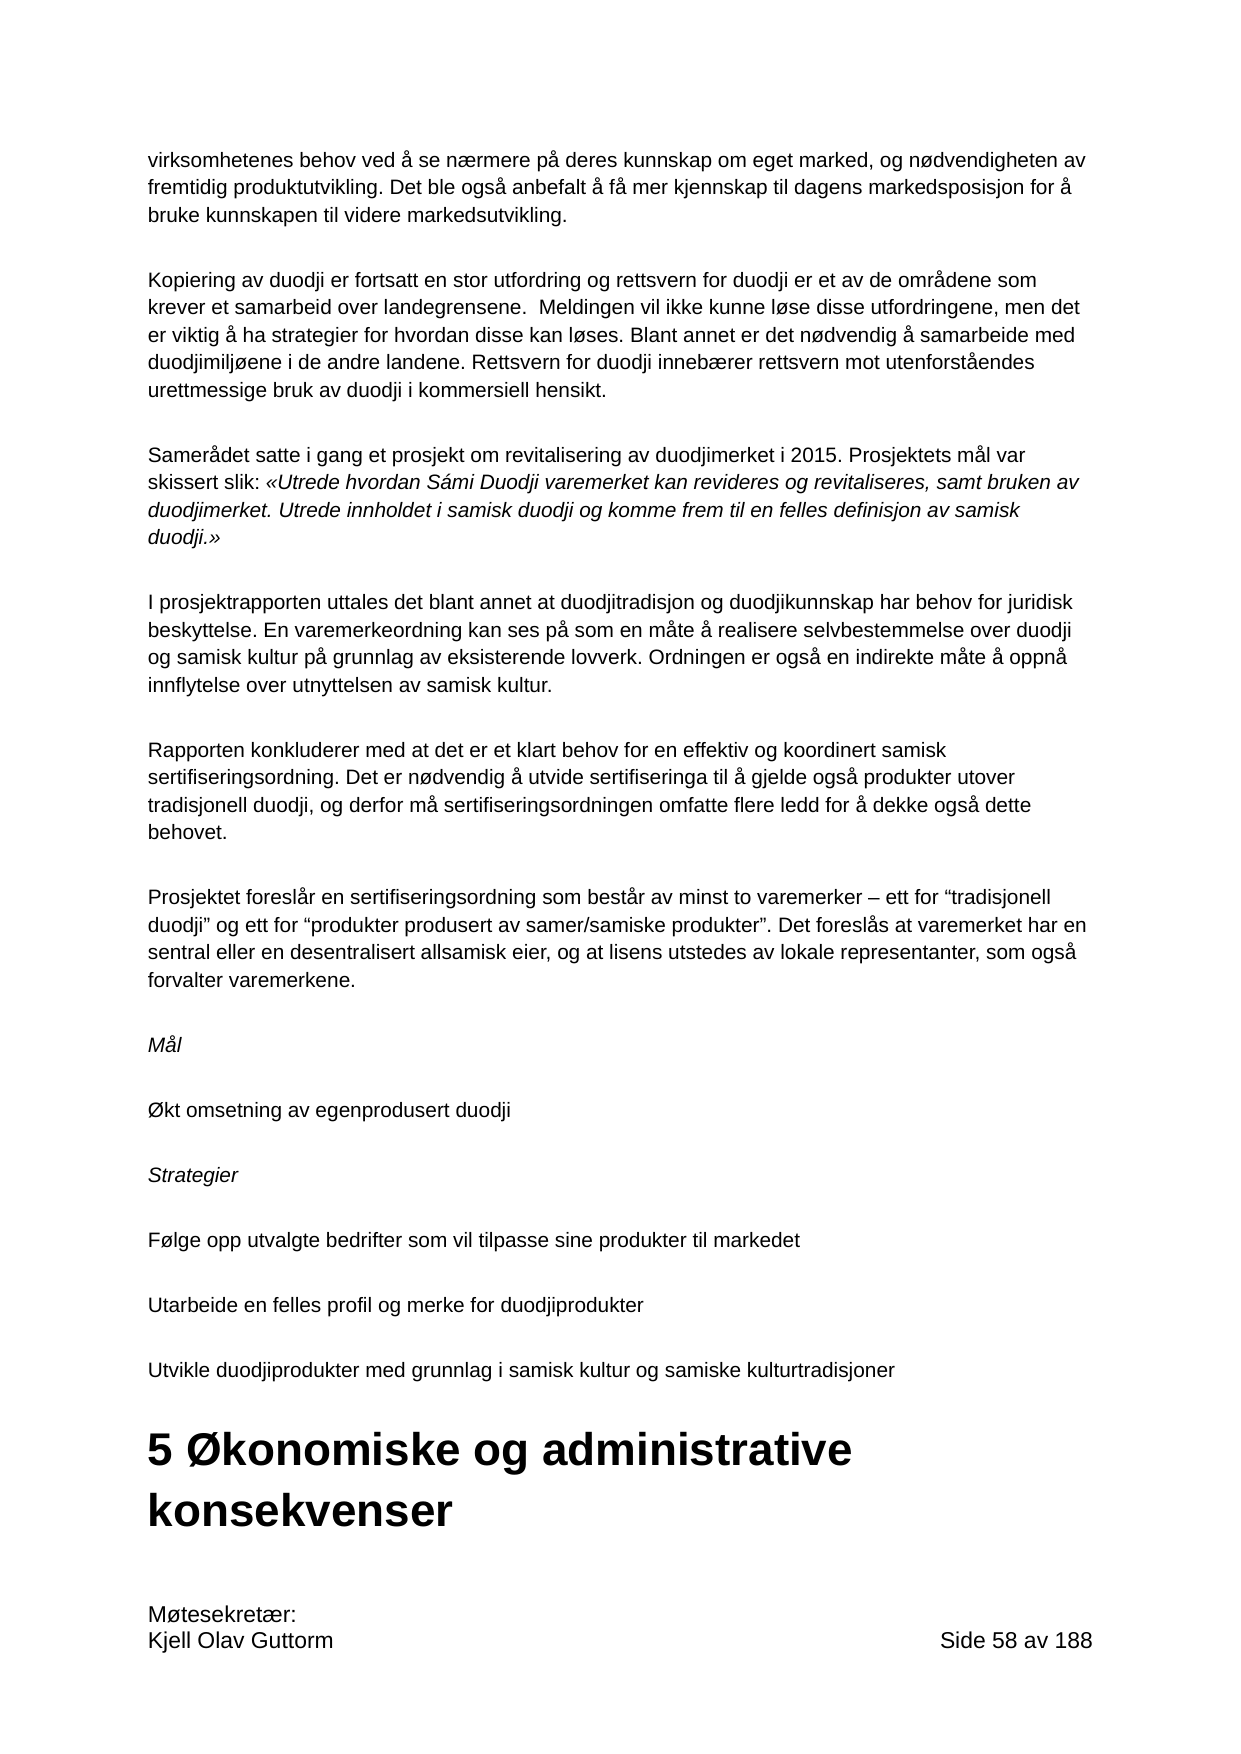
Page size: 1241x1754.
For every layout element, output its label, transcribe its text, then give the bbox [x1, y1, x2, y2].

table_header Forslag og merknader Sametingsrådets forslag til innstilling: Sametinget har drøftet Melding om duodji. Meldingen er vedlagt protokollen. Sametingsmelding om duodji 1 Innledning Dette er første gang Sametinget avgir en egen melding om duodji. Målet med meldingen er å utvikle et styringsdokument for duodji og signalisere tydeligere målsettinger for det politiske arbeidet. Sametinget må ha en langsiktig politikk og strategi for utviklingen av duodji. I likhet med andre næringer skjer det endringer blant annet i de økonomiske rammebetingelsene, rettsutvikling og innenfor duodjinæringen. Duodji er en kulturbærende næring som har stor betydning for samiske språk og kultur og samisk næringsutvikling. Det er viktig å sikre at duodji overlever både som kultur og næring. Duodji er også et viktig identitetsskapende element i det samiske samfunnet. Sametinget har et overordnet mål om å utvikle duodji som en framtidsrettet og attraktiv næring. Denne meldingen avgrenses derfor mot duodji som næring. Økt omsetning av egenprodusert duodji for et større marked står sentralt i Sametingets satsing. Med dette menes at duodjinæringen er istand til å tilpasse seg endringer og utfordringer i næringen, og at profesjonaliteten, inntjeningen og lønnsomheten i næringen økes. 2 Status duodjinæringen 2.1 Økonomisk rapport Det har blitt utarbeidet økonomiske rapporter om utviklingen i duodjinæringen siden 2006. Rapportene beskriver næringens økonomiske situasjon, og de årlige forhandlingene om næringsavtale for duodji tar utgangspunkt i denne. Rapportene viser økonomisk status for duodjiutøvere som har søkt driftstilskudd til Sametinget. Det er også gjort en sammenligning med tilsvarende oversikter for de tre foregående årene. Analysene er basert på data fra søknadene om forrige års økonomiske forhold. Oppsummert viser analyser fra økonomisk rapport 2016 at den gjennomsnittlige duodjiutøveren driver et enkeltmannsforetak, er kvinne og bosatt i Finnmark. Driftstilskuddet fra Sametinget er fortsatt en viktig faktor for utøverens økonomi. Uten driftstilskudd ville den gjennomsnittlige utøveren hatt et marginalt overskudd i sin virksomhet. Totalt blant søkerne var omsetning av egenprodusert duodji 8,5 millioner kroner. Gjennomsnittlig omsetning er ca kr 315.000. Det er stor variasjon i omsetningen av egenprodusert duodji for utøverne, fra 2,8 millioner kroner til 51.000 kroner. Sametinget antar at denne omsetningen også har andre ringvirkninger så som utsalgssteder for duodji, vanlige butikker, messearrangementer etc. I 2014 var kostnader til produksjonen større enn omsetningen i duodji. Det førte blant annet til at overskuddet (driftsresultatet)gikk ned i 2014. Ingen utøvere har rapportert underskudd i 2015 mot at det var 2 utøvere med underskudd i 2014. Det er for tidlig å si om det er en tendens eller ikke. Det var 27 søkere som sendte inn sine søknader på driftstilskudd i 2015 og 2016. Dette er 33 prosent av de registrerte duodjiutøverne. Dette er et markert færre antall søkere enn fra 2013 og tidligere år. Rapporten sier ikke noe om årsaken til nedgang i antall søkere. Det kan tenkes at søkertekniske forhold, naturlig avgang og kontroll av regnskap som Sametinget startet med i 2012 kan bidra til en forklaring. Tabell 2.1: Andelen søkere av alle registrerte utøvere Tallgrunnlaget for rapportene dermed er noe spinkelt til å trekke generelle konklusjoner om den økonomiske utviklingen i duodji. Med få respondenter kan mindre endringer føre til store relative utslag i statistikken. Likevel gir det oss en pekepinn over den økonomiske utviklingen i duodjinæringen. Den gjennomsnittlige duodjiutøveren er (for søknadsåret 2016): Vedkommende utøver driver et enkeltmannsforetak , er kvinne og bosatt i Finnmark. Av en total omsetning på 298.000 utgjør egenproduksjon av duodji 220.000. Omsetningen er på samme nivå som 2014, mens andelen egenproduksjon er gått noe ned. Driftsresultatet er 40 prosent, en økning på 13 prosent i forhold til tallene fra 2014 Driftstilskuddet er fortsatt en viktig faktor for utøverens økonomi. Uten driftstilskudd ville den gjennomsnittlige utøveren hatt et marginalt overskudd i sin virksomhet. I 2015 var det ingen utøvere med underskudd, mens det i 2014 var to og fire i 2012. Ti av søkerne i 2015 unngikk underskudd på grunn av det mottatte driftstilskuddet. Duodjiaktøren som har rapportert inn sine tall for 2015 er ikke så veldig ulik den aktøren som har rapportert sine tall tidligere år. For søknadsåret 2015 og 2016 kommer 67 prosent av søkerne fra Kautokeino og Karasjok. Andelen søkere fra Kautokeino er stabilt. Det er en liten nedgang i antall søkere fra Karasjok og en tilsvarende liten økning av søknader fra andre steder. I gruppen andre inngår søknader fra Nesseby, Tana, Porsanger, Kåfjord, Røros, Nordreisa, Sørfold og Sørreisa. Det er fortsatt en klar overvekt av kvinnelige søkere (70 prosent) – det samme som forrige år. Denne kjønnsfordelingen har vært relativt stabil siden 2010. Rapporten sier ikke noe om aldersfordeling på søkerne. For søknadsåret 2015 kom to søknader fra aksjeselskaper, resten var enkeltmannsforetak. I 2016 var det tre søknader fra aksjeselskap, resten er enkeltmannsforetak. For søknadsåret 2015 har en fjerdedel av søkerne formell utdanning i duodji. Med formell utdanning menes fagbrev eller høyere utdanning. Rapporten tar ikke for seg den tradisjonelle kunnskapsoverføringen som skjer i hjemmet. Seks personer har fagbrev og én person har høyere utdanning. Det er like mange personer som rapporterer at de har fagbrev innen duodji i 2012 som i 2014. I 2012 var det seks personer som rapporterte at de hadde høyere utdanning. For søknadsåret 2016 har ca 40% formell utdanning innen duodji. Åtte personer har fagbrev og to personer har høyere utdanning. Totalt var omsetning av egenprodusert duodji 7,3 millioner kroner i 2015 mot 8,5 millioner i 2016. Gjennomsnittlig omsetning er kr 303 000 i 2015 og ca kr 315 000 i 2016. Det er stor variasjon i omsetningen av egenprodusert duodji for utøverne, fra over 2 millioner kroner til 50 000 kroner. I 2014 viser tallene at driftsresultatet er redusert fra kr 107 000 i 2008 til kr 103 000. Dersom vi utelater de to store utøverene for 2014 får vi et fall i både inntekter, kostnader og resultat. Nedgang i gjennomsnittlige totale inntekter på kr 52 000, mens driftsresultatet viser en nedgang på kr 28 000. Når vi utelater de tre største utøverne i materialet for 2015 får vi et fall i både inntekter, kostnader, mens driftsresultatet fortsatt viser en stigning. Nedgang i gjennomsnittlige totale inntekter på kr 55.000, mens driftsresultatet viser en økning på kr 15.000. Av de 27 søkerne i 2015 har 12 utøvere (44 prosent) inntekter utenom duodji. Tre av disse har andre inntekter som er større enn inntektene fra duodji-aktiviteten. Fem av disse har relativt små (marginale) andre inntekter. De fire siste har andre inntekter rundt halvparten av duodji-inntektene. Av de 27 søkerne i 2016 har 10 utøvere (37 prosent) inntekter utenom duodji. Tre av disse har andre inntekter som er større enn inntektene fra duodji-aktiviteten. Tre har relativt små (marginale) andre inntekter. De fire siste har i gjennomsnitt andre inntekter rundt halvparten av duodji-inntektene. Som tidligere år er det for søknadsåret stor variasjon mellom den utøver som har den høyeste totale inntekten (ca 3,3 mill) og den utøver med den laveste (51.000). Det er et relativt markert skille i utviklingen i gjennomsnittlige inntekter og kostnader fram til 2010 og etter 2010. Tallene for 2014 viser en liten tilbakegang fra 2012, men fortsatt en stigning i forhold til 2010. Tallene for regnskapsåret 2015 for samtlige utøvere viser at selv om økningen i kostnader og inntekter flater noe ut går driftsresultatet opp med ca 10 %. Rapportene for 2015 og 2016 viser at den viktigste salgskanalen er direkte salg. Praktisk talt alle mener dette er viktig. Men også messer – som langt på vei også er en direkte salgskanal – kommer høyt opp. Internett og postordresalg anses som de minst viktige salgskanalene. 2.2 Definisjon av duodji Ved utformingen av en langsiktig politikk for duodjinæringen er det nødvendig å ha en oppfatning om hva duodji er. Hvor går grensen mellom et kommersielt masseprodusert produkt og duodji? Hvilken vekt skal samisk kultur skal ha i den framtidige utviklingen av duodji? Samtidig skaper samisk nydesign nye markeder og nye kundegrupper. For enkelte er samisk inspirerte klær en viktig del av den samiske identiteten. Duodjiproduksjonen vil endre seg med utviklingen i resten av samfunnet. Det kommer nye materialer, nye produkter, ny design, nye produksjonsmetoder, nye råvarer og nye markeder. Det er ulik grad av mekanisering innenfor duodjinæringen og det er også ulike oppfatninger om hvilke materialer som kan tillates i duodjiproduksjonen. Dette skaper utfordringer ved en definisjon av duodji, og en definisjon må av den grunn være såpass fleksibel og overordnet at den tar hensyn til blant annet framtidige endringer. Innenfor duodjinæringen finner vi dag både tradisjonell duodji og ny samisk design. Siden duodji kan være så mangeartet, har det over lengre tid vært forsøkt å få til en felles definisjon av duodji. De samiske duodjiorganisasjonene Sámiid Duodji og Duojáriid Ealáhussearvi kom i 2014 fram til at en detaljert definisjon for all duodji ikke er mulig, men ble enige om en felles overordnet definisjon av duodji: «Duodji er et samisk samlebegrep for all form for skapende aktiviteter utformet av duojár. Dette omfatter håndverk, brukskunst og bearbeidede materialer med basis i samisk kultur og tradisjoner. Duodjiproduksjon( duoddjon) omfatter fremstilling av egenproduserte kvalitetsvarer, bruksting, gjenstander og klær som gjenspeiler samisk levemåte og kulturtradisjoner både når det gjelder valg og bearbeiding av råmaterialer, samt den estetiske utfoldelsen ved formgivning, utforming og produksjons metode.» Sameslöjdstiftelsen Sámi Duodji i Sverige definerer duodji som:”Sámi duodji, samiskt hantverk, är den samiska benämningen för handgjorda samiska produkter som kläder, husgeråd, redskap och utsmyckning. Hantverket har en lång tradition. Grunden för samiskt hantverk är också idag material från naturen. Samiskt hantverk är utfört efter gammal tradition och tillpassat nya tekniker och användningsområden från ort till ort. Med duodji menar vi den slöjd och det konsthantverk som tillverkats av samer, dvs. det som utgår från samiska traditioner, samiskt formtänkande, samiska mönster och färger. Ordet duodji används också som ett äkthetsmärke för sameslöjd och samiskt konsthantverk. Det handlar i första hand om hantverket och om den samiska livsformen i andra hand.” I forbindelse med arbeidet som Samerådet har igangsatt om revitalisering av duodji merke, så har det vært forsøkt å få en felles definisjon av duodji over landegrensene. Dette har imidlertid ikke latt seg gjøre. Sametinget ser at en detaljert definisjon av duodji er en utfordring, og det er et spørsmål om en slik definisjon er hensiktsmessig. Det er viktig å ikke lage en så snever ramme for duodji som kan bidra til å hemme en naturlig utvikling av næringen. En snever definisjon kan på sikt svekke betingelsene for en lønnsom næringsutvikling. En definisjon må av den grunn være såpass fleksibel og overordnet at den tar hensyn til blant annet framtidsretta utvikling i duodjinæringen. Sametinget mener derfor at definisjonen som duodjiorganisasjonene Sámiid Duodji og Duojáriid Ealáhussearvi kom fram til i 2014 vil være dekkende for det videre arbeidet. 2.3. Aktører i duodji Duodjiorganisasjonene Sámiid duodji og Duojáriid Ealáhussearvi og Sametinget undertegnet en hovedavtale for duodjinæringen 29.03.05. I avtalen går det fram at partene skal føre forhandlinger om en løpende næringsavtale for duodji med tiltak som tar sikte på en utvikling av næringen i samsvar med de politiske mål og retningslinjer for næringen som til enhver tid er vedtatt i Sametinget. Den største aktøren i duodji, Duodjeinstituhtta, er ikke en del av forhandlingene om næringsavtale for duodji. Duodjiorganisasjonene er Sametingets viktigste samarbeidsaktører innen duodjinæringen. Organisasjonene oppnevner blant annet medlemmer til fagutvalg for duodji og økonomisk utvalg. De utarbeider også en rekke utredninger og rapporter som danner viktige beslutningsgrunnlag også for Sametinget. Sámiid duodjis formål er å fremme duodjiutøvernes interesser økonomisk, faglig, sosialt og kulturelt. Organisasjonen skal blant annet bedre duodjiutøvernes rammebetingelser. Den skal også være pådriver for utvikling av kulturbærende og næringsrettet duodjivirksomhet. Duojáriid Ealáhussearvis formål er å arbeide for at den enkelte duodjiprodusent får tilfredsstillende arbeidsbetingelser og utviklingsmuligheter. Organisasjonen skal også fremme bedre rammevilkår for enkeltprodusenters lønnsomhet. Tabell 2.2 Medlemsutvikling i Sámiid Duodji og Duojáriid Ealáhussearvi fra 2012 – 2016: Siden 2012 har antall medlemmer i Sámiid Duodji økt fra 170 til 193 i 2016. Duojáriid Ealáhussearvi er en mindre organisasjon enn Sámiid Duodji, og her har medlemsutviklingen mer eller mindre vært stabil de siste årene. Stiftelsen Duodjeinstituhtta har en viktig rolle i forhold til utvikling og veiledning av duodjifaglige spørsmål og regionale utviklingsprosjekter. Duodjeinsituhttas hovedmål er å fremme næringsutvikling med utgangspunkt i tradisjonell duodji. Instituttet skal være et landsomfattende teknisk og faglig kompetanse miljø innen duodji. Duodjeinstituhtta skal også medvirke til å utvikle og bistå med fagkompetanse innen duodji, yte bistand og produktutvikling og produksjonsveiledning, initiere til å delta i forsøks- og utviklingsarbeid. Duodjienstitutuhtta har i 2017 5 lærlinger og en lærekandidat. Opplæringskontoret i reindrift og duodji har hovedkontor i Kautokeino. Opplæringskontoret har tilbud om fagopplæring til lærekandidat eller lærling innenfor duodjinæringen. Et av vilkårene for bli tatt opp som lærling er at vedkommende har videregående skole innenfor duodjifaget. I perioden 2012 til 2016 har 16 lærlinger/ lærekandidater fått fagbrev. Det er også flere som har utsatt fagprøven til 2017. Tabell 2.3 Oversikt over antall lærlinger med fagprøve fra 2012 – 2016 (Opplæringskontoret for reindrift og duodji, 2017): Sametinget finansierer alle ovennevnte aktørene gjennom Sametingets årlige budsjettforhandlinger. 3 Sametingets virkemidler Sametinget avsetter og bruker betydelige midler til duodji. I 2017 var det satt av kr 34,5 millioner til næringsformål. Av dette er 14 millioner avsatt til duodji. Dette innebærer at 40 % av næringsbudsjettet er satt av til duodji. Regnskapet for 2016 viser at det ble brukt ca kr 15 millioner til duodji. Dette innebærer at i 2016 ble 46 % av midlene som Sametinget disponerer til næring, brukt til duodji. Tabell 3.1 Sametingets budsjett for duodjinæringen for 2016 Sametinget satte i 2016 av 7,9 millioner kroner til Næringsavtalen, 4,5 millioner til Duodjeintituhtta og nær 1,6 millioner kroner til Oppplæringskontoret i budsjettet for 2016. 3.1 Hovedavtalen for duodji Hovedavtalen for duodji ble vedtatt i 2005 og endret den 19.3.2007. Avtalen er inngått mellom Sametinget og duodjiorganisasjonene Landsorganisasjonen Sámiid Duodji og Duojáriid Ealáhussearvi. Avtalen angir blant annet retningslinjer og grunnlag for forhandlinger om næringsavtale for duodji og innretningen av duodjiregisteret. 3.2 Næringsavtalen for duodji Næringsavtalen for duodji, som årlig fremforhandles mellom duodjiorganisasjonene Sámiid duodji og Duojáriid Ealáhussearvi og Sametinget, er Sametingets viktigste redskap for utvikling av duodji. Målet for næringsavtalen er å utvikle en næringsrettet duodji med økt lønnsomhet og omsetning av egenproduserte varer. Næringsavtalen inneholder blant annet driftstilskudd til duodjiutøvere, investerings- og utviklingstilskudd, etablerertilskudd, velferdsordninger, salgsfremmende tiltak og tilskudd til organisasjoner. I tillegg inneholder næringsavtalen tiltak som avtales under forhandlingene så som kompetansehevende tiltak, merkevarebygging, tiltak innen salg og markedsføring etc. Partene setter av en totalramme og duodjimidlene øremerkes i en egen avsetning. Gjennom Sametingets årlige budsjettforhandlinger avsetter deretter Sametinget midler til duodjiformålene. Dette gjelder både tiltakene som er fremforhandlet, og direkte tilskudd til Duodjeinstituhtta og Opplæringskontoret for reindrift og duodji. Sametingsrådet fastsetter regelverk for disse virksomhetene. Driftstilskudd Driftstilskuddsordningen gjelder for duodjibedrifter som produserer tradisjonell duodji, og som er godkjent i duodjiregisteret. Fagutvalget i duodji er oppnevnt av duodjiorganisasjonene. Det er Fagutvalget i duodji som foretar en konkret vurdering av hvert produkt og vedtar om søker kan godkjennes i duodjiregisteret eller ikke. Duodjiproduktene godkjennes enkeltvis, og fagutvalget legger til grunn ulike kriterier i denne vurderingen. Fagutvalget vurderer blant annet om produktet har basis i samisk kulturtradisjon, graden av maskinbearbeiding, hvilke materialer som er brukt, kvaliteten og bruken av produktet. Samisk design kan ikke omfattes av driftstilskuddsordningen, men samisk design omfattes av andre ordninger innenfor duodji og kulturnæring som Sametinget forvalter. For å kunne bli vurdert i duodjiregisteret, så er det et krav om at søker skal tilfredsstille vilkårene for registering av Sametingets valgmanntall, men trenger ikke å stå i mantallet. Avtalepartene har i flere omganger vurdert om kravet til etnisitet skal slettes, men er blitt enige om å videreføre det. I følge økonomisk rapport for duodjinæringen, har driftstilskudd blitt en viktigere del av duodjiutøverens økonomi enn tidligere. Uten driftstilskudd ville den gjennomsnittlige utøveren hatt underskudd i sin virksomhet. En utfordring med denne ordningen er at det ikke finnes en omforent definisjon av hva duodji er. Det er ulike oppfatninger blant annet om i hvor stor grad en kan tillate maskinbearbeiding av produkter før det ikke lenger kan defineres som duodji. 3.3 Sametingets satsing på kulturnæring – Dáhttu Sametinget startet i 2012 en egen satsning for å jobbe med utviklingen av en mer lønnsom samisk kulturnæring. Et av satsningsområdene var å gjennomføre bedriftsutviklingsprogram for kulturnæringen, kalt Dáhttu. Dette er et nettverks- og bedriftsutviklingsprogram for kulturnæring som er utviklet av Kreativ Industri på oppdrag fra Sametinget. Gjennom Dáhttu får samiske kulturnæringsaktører blant annet arbeide med forretningsidé, etableringshjelp og strategiutvikling. Hvert program har plass til 12 kulturnæringsutøvere som har ønske og vilje til å skape en lønnsom bedrift. En sentral målsetting med programmet er også å skape et nettverk mellom aktørene. Programmet går over ett år og inneholder tre samlinger samt at hver deltager får 30 rådgivningstimer hver. Målet er at etter endt program skal flere kunne leve av sin kulturnæringsbedrift. Et slikt program ble også gjennomført for duodjiutøvere. Her deltok 12 bedrifter hvorav 10 kom fra Finnmark og 2 fra Troms. Resultatene fra samlingen er det vanskelig å si noe om ennå, men i spørreundersøkelsen etter gjennomført program svarte mange av bedriftene at de opplevde en økt lønnsomhet og økt kompetansenivå etter samlingene. Sametinget har videreført denne satsningen i nye tre år fra 2017, som duodjinæringen også vil kunne dra nytte av. 4 Innsatsområder Duodji er en viktig kulturbærer, og Sametinget mener det bør være mulighet til å utvikle en mer næringsrettet duodji. Duodjinæringen skal være lønnsom, samtidig skal det være rom for utvikling, både den tradisjonelle duodjivirksomheten og nye produkter med basis i samisk kultur. Sametingets hovedmål for duodji i næringssammenheng er å utvikle duodji som en framtidsrettet og attraktiv næring i samiske områder. Duodjinæringen må ses i sammenheng med samiske kulturnæringer, og generelt det vekst- og utviklingspotensialet som ligger her. I utviklingen av kulturnæringsbransjen er det et fokus på kompetanse, fordi det forventes vekst i nettopp disse bransjene i framtida. Duodjinæringen opplever internasjonal konkurranse fra virksomheter som ikke har sin bakgrunn i samisk kultur. Noen duodjiutøvere har fokus på sitt håndverk og ikke nødvendigvis på lønnsomhet i seg selv. I denne sammenheng er det sentralt at duodji er en kulturbærende næring som har stor betydning for samisk kultur og språk. Sametinget vil allikevel fortsette arbeidet med å utvikle duodji som næring med fokus på lønnsomhet, samtidig som bevaring og utvikling av samisk kultur ligger i bunn. Sametinget er opptatt av at duodji har gode økonomiske vilkår og videreutvikles både som næring og kultur. Duodji er også en del av identitetsskapende virksomhet. Innsatsområde 1 - Rekruttering Utfordringer Rekruttering til duodjinæringen er liten. Sametinget har tilskuddsordninger både for elever i videregående skole og høgskole, hospitering hos etablerte bedrifter og en støtteordning for opplæringskontor. Duodjeinstituhtta har også en veiledningsvirksomhet og tar imot lærlinger. Allikevel er det et fåtall av disse som etablerer seg som duodjiutøvere på heltid etter endt utdanningsløp. Av de som etablerer seg er det flest enkeltmannsbedrifter, som ofte baserer seg på de samme produktene som andre utøvere har og i det samme markedet, og dette kan virke begrensende for bedriftens vekst. Rekruttering til duodjinæringen vil fortsatt være viktig, og at det finnes stipend til elever, studenter og til lærlingordningen. Regionalanalyse for samisk område 2016 (Telemarksforskning) viser at samiske områder har lavere etableringsfrekvens i næringslivet enn andre områder i landet. Andre analyser viser at flere samiske bedrifter ikke har som mål å vokse, men er tilfreds med at bedriften går med overskudd og at bedriften klarer seg økonomisk. For Sametinget vil det være av interesse å få mer kunnskap om hvorfor unge ikke etablerer duodjivirksomheter på heltid etter endt utdanning. Den økonomiske rapporten for duodji for 2015 og 2016 viser at Sametinget i liten grad har lyktes i å stimulere til vekst i næringen, til tross for økte virkemidler gjennom driftstilskuddsordninger for områder utenfor Finnmark. I dag finnes det få duodjibedrifter utenfor Finnmark. Det er en målsetting å øke rekruttering til duodji i det lule- og sørsamiske området, og øke kommersialiserings- og inntjeningspotensialet i disse områdene. Duodjeinstituhtta har veiledningsvirksomhet også i Troms, Nordland og i sørsamisk område. I tillegg har Arran hatt en satsning på duodji. Mye av denne virksomheten er knyttet til grunnleggende kurs innen duodji og veiledning. Det er imidlertid få etablerte duodjibedrifter i disse områdene. Utfordringen er å heve kompetansen i duodji og med det videreføre den immaterielle kulturarven innen duodji i kyst-, lule- og sørsamiske områder. Siktemålet må være å bevare og utvikle denne kulturarven og også forsøke å skape levedyktige duodjivirksomheter. For mange er duodji og produksjon av samisk inspirerte klær en viktig identitetsskapende virksomhet. En viktig forutsetning for at duodjinæringen skal utvikle seg er at denne utviklingen er tilpasset andre trender i det samiske samfunnet. Oppvisninger av klær, catwalk etc skaper nysgjerrighet og kreativitet. Slike arrangementer skaper større interesse for samisk kultur og kan være med på å motivere unge til å starte med nye virksomheter. Det forholdet at folketallet går nedover i samiske områder og byene vokser gjør at slike identitetsskapende elementer blir viktigere for unge som bor utenfor de tradisjonelle samiske områdene. Sametinget må vurdere flere satsinger på områder utenfor Indre-Finnmark, slik at ulike typer duodji, tradisjoner og teknikker videreføres og utvikles. Den tradisjonelle kunnskapsoverføringen i hjemmet, kulturinstitusjoner og duodjiorganisasjonenes virksomhet som bidrar til å få opp interessen for duodji, vil være viktig i en slik sammenheng. Mål Sikre rekruttering av unge til duodjinæringen Strategier Videreutvikle gode finansieringsordninger for unge Utrede mulige årsaker til lav etableringsfrekvens Arbeide for rekruttering gjennom kursvirksomhet Innsatsområde 2 – Lønnsomhet Utfordringer I likhet med andre næringer er lønnsomhet avgjørende for en gunstig utvikling i en næring. Næringsavtalen i duodji er et av de virkemidlene Sametinget har til å sikre en næring i utvikling. Til tross for at Sametinget har gunstige finansieringsordninger, så øker ikke lønnsomheten i duodji. Det kan være flere årsaker til at lønnsomheten i duodji ikke øker. For det første har tradisjonell duodji arbeidskrevende og tidkrevende prosesser for å hente ut og bearbeide råmaterialer. For det andre er prissetting av produktene en utfordring. Prisene er i stor grad relatert til tilbud og etterspørsel etter en vare. I rapportene går det fram at prisene for duodjiproduktene ikke øker i takt med prisstigningen ellers i samfunnet. Kostnadene øker mer enn inntektene. Næringen selv bør i stor grad være med å sette føringer i hvordan duodjiproduktene skal prissettes. Vi antar at en del av denne utfordringen også dreier seg mot problemet med å nå ut til større markeder, se nærmere innsatsområde 5, «Større markeder». Utfordringen vil være å øke lønnsomheten i tradisjonell duodji. I den videre satsingen på duodji bør det vurderes om det er mer hensiktsmessig å skille ut nydesign/ moderne duodji og knytte mer opp mot den satsingen som skjer i kulturnæringer. De fleste duodjiutøvere er enkeltpersonsforetak som i liten grad har formalisert kontakt med andre utøvere. For enkelte vil samarbeid og nettverk med andre aktører kunne være positivt både for den faglige utviklingen og ikke minst for lønnsomheten. Det gjelder spesielt de som nettopp har etablert ny virksomhet. Sametinget har i sine bedriftsutviklingsprogrammer prioritert nettverksbygging nettopp med den hensikt å bedre lønnsomheten. Samarbeid med andre utenom duodjinæringen kan åpne nye markeder. Spesielt gjelder det reiselivsnæringen og arrangørmarkedet. Fordelen med det er at duodjiutøveren lettere når potensielle nye kunder uten at det koster all verden. Det vil også gi en vinn-vinn situasjon i og med reiselivsnæringen samtidig får presentert levende samisk kultur og lokalproduserte kvalitetsprodukter. Noen duodjiutøvere er avhengig av å bruke råvarer fra naturen. Utfordringen for disse er at de ikke har en lovfestet rett til motorisert ferdsel i utmarka i forbindelse med råvareinnhenting. De er avhengig av å få dispensasjoner fra motorferdselsforbudet. En slik praksis fører til merarbeid for duodjiutøverne. Motorferdselsloven må endres slik at duodjiutøverne likestilles med andre næringsutøvere som har slik rett. For å kunne ha en levedyktig duodjinæring må det være et fokus blant annet på produktutvikling, design, hospitering, veiledning, utdanningsstipend, investeringer og marked og salg. Enkelte har behov for å fornye driftsapparatet og se på nye produksjonsformer. Sametinget må fortsatt prioritere tilskudd til investeringer, etablerertilskudd og bedriftsutvikling. Det vil være naturlig å prioritere samarbeids- og utviklingsprosjekter, markedsanalyse og salgs- og markedsføringstiltak. Mål Øke lønnsomheten i duodji Strategier Videreføre finansieringsordninger for utviklings- og investeringstiltak Formalisere samarbeid og nettverk mellom duodjiutøvere Lette tilgangen til utmarka for å hente inn råvarer Innsatsområde 3 – Virkemidler tilpasset duodjinæringen Utfordringer Tilskuddsordningene i duodji blir som oftest fastsatt under forhandlingene om en næringsavtale. Endringer av disse skjer etter behov og følger i stor grad også de krav som Sametinget setter for andre tilskuddsordninger. Den ordning som har vært oftest i fokus er driftstilskuddet til duodjiutøverne. Driftstilskudd skal sikre at duodjiutøvere kan drive næringsvirksomhet med overskudd. Dette tilskuddet er ment å dekke merkostnader som er bundet til mye bruk av arbeidskraft, og der det er utfordringer med å mekanisere produksjonen. Dette tilskuddet har også hatt stor betydning i å sikre den tradisjonelle duodjiutøvelsen. Utfordringen med driftstilskuddsordningen kan oppsummeres i to deler: Den økonomiske utviklingen i næringen og forvaltningen av driftstilskuddsordningen. I tillegg er også duodjiregisteret et register som baserer seg på etnisitet, og det å ha et register som baserer seg på etnisitet er problematisk. Den økonomiske utviklingen i næringen Økonomiske rapport (2016) viser at nærmere halvparten (12 av 27 utøvere) av duodjiutøvere hadde inntekter utenom duodji. Når den gjennomsnittlige bruttoomsetningen var kr 200 000 i 2014 sier det seg sjøl at nettoinntekten blir lav når alle driftskostnadene trekkes i fra. Driftsresultatet har ligget på rundt kr 100 000 over flere år noe som må betraktes som meget lavt. Det kan trekkes i tvil om driftstilskuddordningen har fungert i forholdet til målet, som har vært å øke lønnsomheten i duodjinæringen. Det er bekymringsfullt at driftstilskuddsordningen ikke har ført til en større lønnsomhet i næringen. Forvaltning av driftstilskuddsordningen Duodjiutøvere er selvstendig næringsdrivende og må følge de lover og regler som gjelder blant annet for regnskapsføring. Kontroller, som Sametinget har fått gjennomført i 2012, 2014 og 2015 viser at flere duodjiutøvere har mangler i sitt regnskap. Det er blant annet store utfordringer med dokumentasjon av hva som omsettes av egen produsert duodji og hvordan regnskapet settes opp. I andre næringer som har slik næringsstøtte er det slakterier og meierier etc som gir opplysninger om omsetning. Kontrollordningene for disse er enkle og kontrollene er etterprøvbare. I kontrollene, som Sametinget har fått gjennomført er det også avdekket salg mellom nærstående, manglende sporbarhet og regnskapsføring. I flere saker er det oppstått tvil om produktene er souvenirer eller duodji. Praktisering av ordningen viser at selv i produksjoner som har høy grad av maskinell behandling, datastyring etc så er disse også blitt en del av duodjibegrepet, og dermed berettiget til driftstilskudd. Ordningen er en passiv ordning som i liten grad fører til utviklingsarbeid innenfor duodjinæringen. Alternativer til en driftstilskuddsordning Disse utfordringene har vært vurdert i flere omganger i Sametinget, og flere alternativer til en driftstilskuddsordning har vært drøftet. Driftstilskuddsforvaltningen kan forenkles, endres eller avvikles. Det første alternativet som kan forenkle og effektivisere forvaltningen av ordningen for alle parter på, er å stille krav om at søker skal ha autorisert regnskapsfører. Autorisert regnskapsfører kan attestere søkers omsetning av egenprodusert duodji. Utfordringen er imidlertid er at regnskapsførere ikke har duodjifaglig kompetanse til å vurdere om det er duodji eller ikke. Det andre alternativet er å oppheve duodjiregisteret, slik at ved hver søknad vurderes både søkers produkter og dokumentasjon av egenprodusert duodji. Dersom noen av disse to alternativene skulle bli valgt, så vil man videreføre den passive driftsstøtteordningen uten av det ville øke lønnsomheten i duodji. Det tredje alternativet er å avvikle driftstilskuddsordningen og å erstatte den med en ny virkemiddelordning eksempelvis et 3-årig arbeidsstipend. Stipendet kan ha som målsetting å øke produksjonen, lage nye produkter eller nye produksjonsformer, design, kompetanseheving e.l. Et slikt arbeidsstipend vil kunne videreutvikle duodjinæringen og øke inntjeningen for den som mottar stipend. Ordningen med driftstilskudd er blitt såpass utfordrende og arbeidskrevende å forvalte at det ikke er hensiktsmessig å videreføre en slik ordning. En avvikling av driftsstøtten til fordel for utviklingsretta tiltak vil gjøre det enklere å prioritere tiltak som er tilpasset utviklingen i duodjinæringen og i samfunnet for øvrig. Det å prioritere arbeidsinnsats mot utviklingstiltak vil på sikt føre til at flere unge vil kunne velge en framtid i duodjinæringen. Duodjiorganisasjonene vil være viktige samarbeidspartnere i å lage ordninger som er tilpasset duodjinæringen. Tilskudd til investering, utviklingstiltak, hospitering og etablerertilskudd fungerer hensikstmessig og disse kan uten videre tilpasses behovene i duodjinæringen og utviklingen ellers i samfunnet. Mål Øke lønnsomheten i duodji Strategier Tilpasse tilskuddsordningene slik at de sikrer en fremtidsrettet duodjinæring Erstatte dagens ordning med driftstilskudd med en arbeidsstipend-ordning Innsatsområde 4 - Kompetanseheving Utfordringer Duodjinæringen har behov for kompetanseheving på ulike nivå. Sametinget har satset på bedriftsutviklingsprogrammer også innenfor duodji gjennom sin kulturnæringssatsning. Innad i duodjinæringen er det diskusjoner hvorvidt veiledningsvirksomheten klarer å heve kompetansen i duodjinæringen, og om de midlene som settes av til veiledning skaper mer sysselsetting, eventuelt om lønnsomheten øker. Utfordringen vil være å avklare om hvordan kompetansehevingen skal skje i duodjimiljøene, og også hvor stor vekt næringsperspektivet skal vektlegges når det kompetansetiltak skal settes i gang. Duodjeinstituhtta har en viktig rolle til utvikling og veiledning av duodjifaglige spørsmål og regionale utviklingsprosjekter. Sametinget ser at også DI har en stor kompetanse og en desentralisert organisasjon, som er viktig for den videre utviklingen og rekruttering til duodji. Sametinget ønsker at Duodjeinstituhtta skal være med i den videre utviklingen og ta del i større grad enn tidligere. Duodjeinstituhtta skal først og fremst være et senter for utvikling av en næringsrettet duodji. Det forholdet at to duodjiorganisasjoner og Duodjeinstituhtta stort sett jobber mot samme mål betinger et tettere samarbeid mellom disse tre. Sametinget bevilger tilskudd til disse og for Sametinget er det viktig å vurdere hvilken nytte disse midlene har. Sametinget har i flere sammenhenger foreslått en sammenslåing og mer formalisert samarbeid mellom organisasjonene uten at det har ført fram. For å få til en mer effektiv bruk av ressursene og koordinering av innsatsen mot duodjinæringen vil det være naturlig at Duodjeinstituhtta inngår som en del av næringsavtalen for duodji fra 2018. Kompetanseheving er et av de tiltakene som de fleste i duodji har behov for i en eller annen sammenheng. Kompetansetiltak må være i samsvar med næringens behov, og at disse har en viss kvalitet som kommer næringen til gode. De fleste kompetansemiljøer har erfaring med og rutiner for å gjennomføre slike tiltak. Forskjellige typer bransjekurs inngår i denne vurderingen. Grunnutdanning i duodji er et ansvar for videregående skole og høgskoler. De tiltak Sametinget kan prioritere er kompetansehevende tiltak som er direkte næringsrettet. Mål Øke den forretningsmessige delen av duodji Strategier Sikre finansieringsordninger for næringsrettede kurs Sørge for at Duodjeinstituhtta og duodjiorganisasjonene koordinerer kompetansehevingstiltak Innarbeide Duodjeinstituhtta i Hovedavtalen for duodji Gjennomgang av organisering av duodjinæringa Innsatsområde 5 – Et større marked Utfordringer Økonomisk rapport for duodjinæringen 2015 viser at direkte salg til kunden fortsatt er den viktigste salgskanalen for duodjiproduktene. Internett og postordresalg anses som minst viktig. Dette er i kontrast til samfunnet forøvrig, der vi ser en økende tendens til at mer og mer av omsetningen skjer over nett. For duodjiutøverne er det viktig at de tar del i den teknologiske utviklingen og aktivt bruker internett som en del av sin markedsføring. Synlige produkter og større tilgjengelighet på nett kan føre til økt omsetning for duodjiutøverne. Profilering av tradisjonell duodji, utvikling av nydesign og markedsføring av kvalitetsprodukter vil på sikt kunne føre til en mer lønnsom duodjinæring . I 2013 gikk duodjiorganisasjonene Duojáriid Ealáhussearvi og Sámiid Duodji sammen om et prosjekt om merkevarebygging i duodji. Målet med merkevaresatsingen er å skape lønnsomme virksomheter, slik at utøverne skal kunne leve av å produsere duodji. Det er ønskelig å bygge opp en velfungerende organisasjon som ivaretar merkevaren, og som knytter til seg flere dyktige håndverkere. Det blir understreket av funnene i undersøkelsene at produktene i dag har som fortrinn at de er unike og av høy kvalitet. En felles svakhet er at de i liten grad er tilgjengelige. I rapporten konkluderes det med at det er et ønske blant utøvere om en merkevaresatsing, spesielt blant de som har ambisjoner om vekst utover lokalmarkedet og turister. Rapporten anbefaler at det sees ytterligere på disse håndverkernes tidligere erfaringer innen merkevarearbeid og produktutvikling. Bistand til produktutvikling og markedstilpasning var et ønsket tiltak blant informantene. Anbefalingene fra undersøkelsen var å jobbe videre med kartlegging av disse virksomhetenes behov ved å se nærmere på deres kunnskap om eget marked, og nødvendigheten av fremtidig produktutvikling. Det ble også anbefalt å få mer kjennskap til dagens markedsposisjon for å bruke kunnskapen til videre markedsutvikling. Kopiering av duodji er fortsatt en stor utfordring og rettsvern for duodji er et av de områdene som krever et samarbeid over landegrensene. Meldingen vil ikke kunne løse disse utfordringene, men det er viktig å ha strategier for hvordan disse kan løses. Blant annet er det nødvendig å samarbeide med duodjimiljøene i de andre landene. Rettsvern for duodji innebærer rettsvern mot utenforståendes urettmessige bruk av duodji i kommersiell hensikt. Samerådet satte i gang et prosjekt om revitalisering av duodjimerket i 2015. Prosjektets mål var skissert slik: «Utrede hvordan Sámi Duodji varemerket kan revideres og revitaliseres, samt bruken av duodjimerket. Utrede innholdet i samisk duodji og komme frem til en felles definisjon av samisk duodji.» I prosjektrapporten uttales det blant annet at duodjitradisjon og duodjikunnskap har behov for juridisk beskyttelse. En varemerkeordning kan ses på som en måte å realisere selvbestemmelse over duodji og samisk kultur på grunnlag av eksisterende lovverk. Ordningen er også en indirekte måte å oppnå innflytelse over utnyttelsen av samisk kultur. Rapporten konkluderer med at det er et klart behov for en effektiv og koordinert samisk sertifiseringsordning. Det er nødvendig å utvide sertifiseringa til å gjelde også produkter utover tradisjonell duodji, og derfor må sertifiseringsordningen omfatte flere ledd for å dekke også dette behovet. Prosjektet foreslår en sertifiseringsordning som består av minst to varemerker – ett for “tradisjonell duodji” og ett for “produkter produsert av samer/samiske produkter”. Det foreslås at varemerket har en sentral eller en desentralisert allsamisk eier, og at lisens utstedes av lokale representanter, som også forvalter varemerkene. Mål Økt omsetning av egenprodusert duodji Strategier Følge opp utvalgte bedrifter som vil tilpasse sine produkter til markedet Utarbeide en felles profil og merke for duodjiprodukter Utvikle duodjiprodukter med grunnlag i samisk kultur og samiske kulturtradisjoner 5 Økonomiske og administrative konsekvenser Oppfølging gjennom Sametingets årlige budsjett og gjennom forhandlingene for Næringsavtalen for duodji og årlige budsjettvedtak, fastsettes økonomiske og administrative følger. Avvikling av driftstilskuddsordningen vil frigjøre midler til andre formål Eventuelle endringer vil skje innenfor de rammer som er satt til forvaltningen av midler til duodjinæringen. Vurdering Det er første gang en slik melding lages. Sametinget har tidligere utarbeidet redegjørelser, og den siste ble utarbeidet i 2014. Melding om duodji skal være et styringsdokument for Sametingets satsning på duodji. Sametinget har tatt en særskilt ansvar med å legge til rette for en gunstig utvikling innenfor duodjinæringen. Hvert år behandler Sametingets plenum næringsavtalen for duodji. Denne avtalen legger føringer for tiltak som skal settes i verk det påfølgende året. I meldingen går det frem at Sametingets mål for duodjinæringen er å utvikle en framtidsrettet og attraktiv næring i samiske områder. Det er satt opp fem innsatsområder der rekruttering, lønnsomhet, virkemidler tilpasset duodjinæringen, kompetanseheving og et større marked er prioritert de neste årene. Sametinget har allerede prioritert flere av de innsatsområdene som er satt opp. Det dreier seg om lærlingeordning for duodji og hospitering, som skal sikre rekruttering til duodjinæringen. Sametinget har gode finansieringsordninger for de som vil satse på duodji med blant annet investeringsordninger og etablerertilskudd. Sametinget har prioritert kompetansehevende kurs som er næringsrettet. Både duodjinæringen og Sametinget ser at det er behov for å ha større fokus på merkevarebygging, og det å profilere duodji på en enhetlig måte. [136, 148, 1104, 1583]
